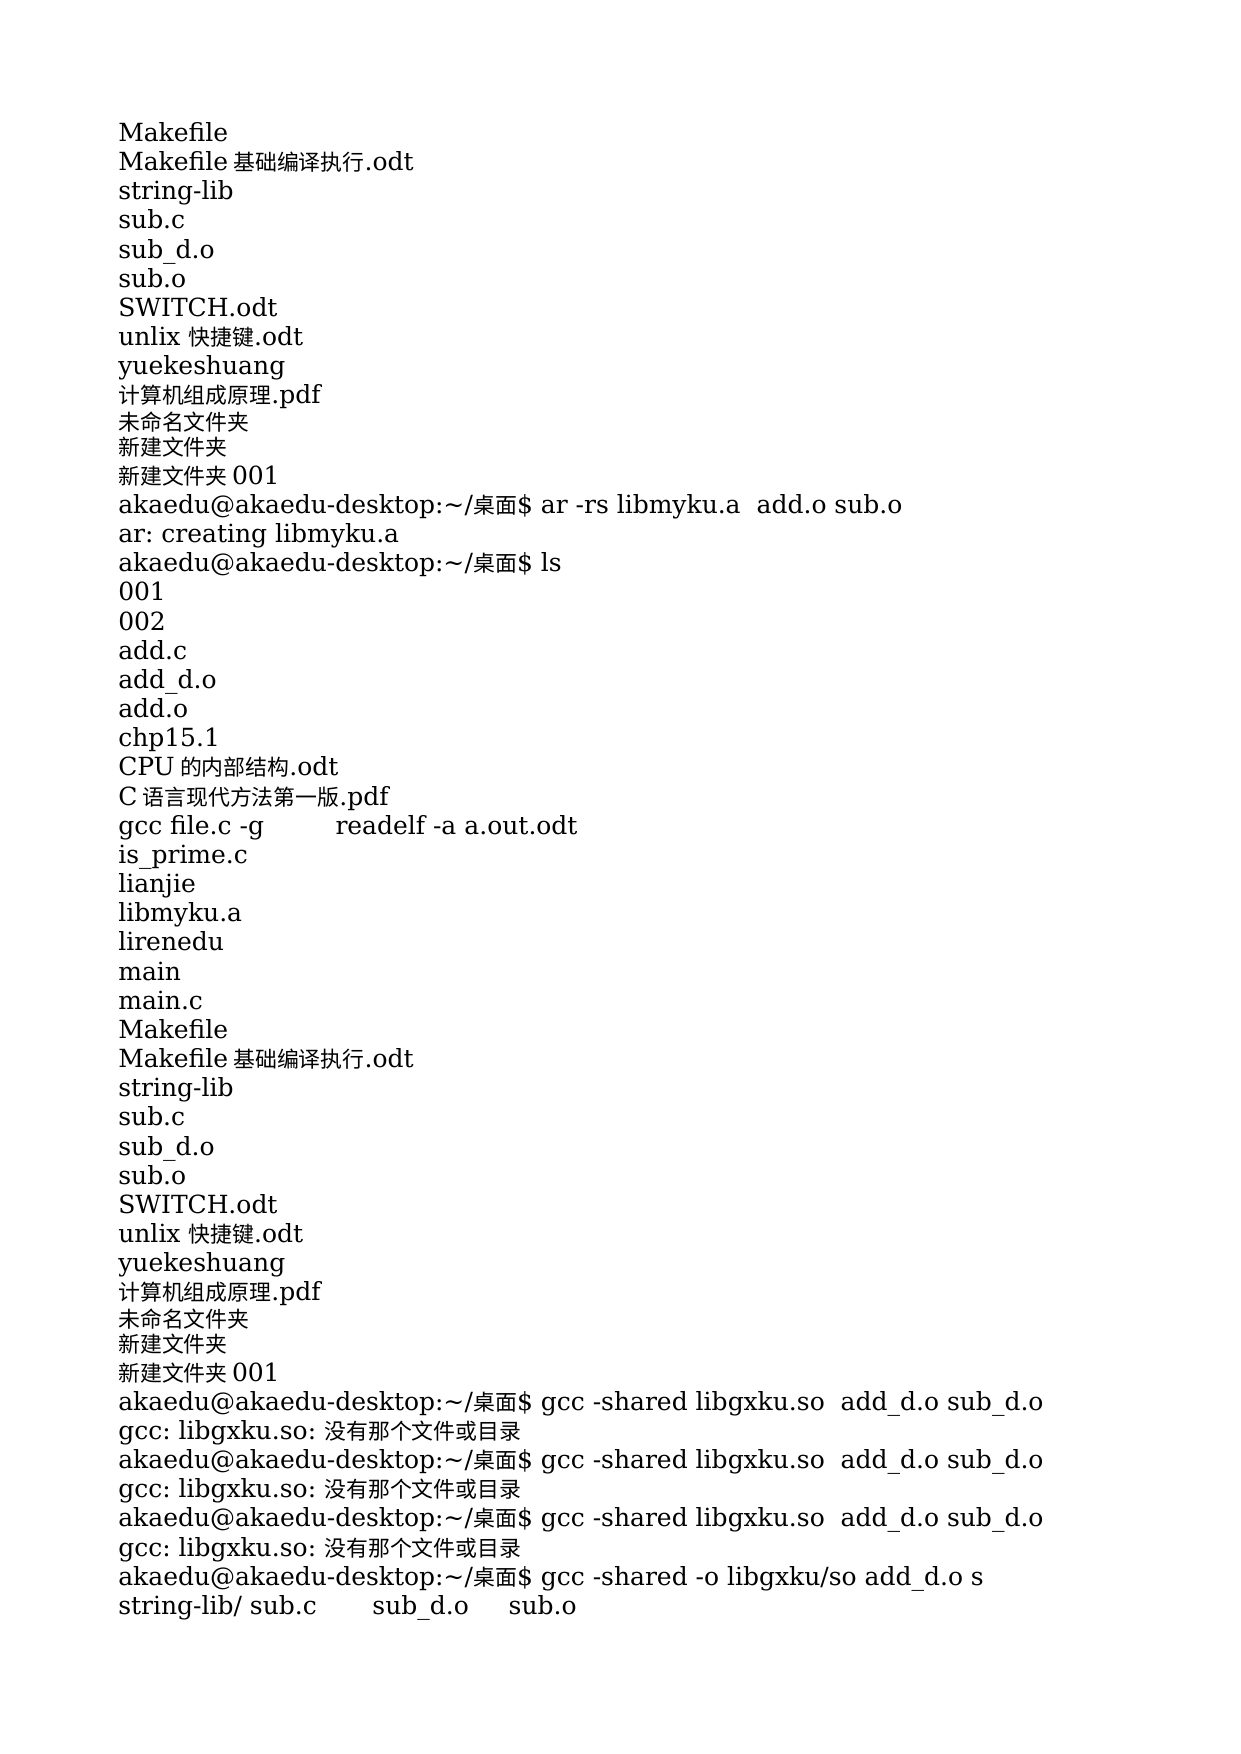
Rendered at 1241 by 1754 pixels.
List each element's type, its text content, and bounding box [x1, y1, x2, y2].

text akaedu@akaedu-desktop:~/桌面$ gcc -shared libgxku.so add_d.o sub_d.o [118, 1503, 1122, 1533]
text main.c [118, 986, 1122, 1015]
text 计算机组成原理.pdf [118, 1277, 1122, 1307]
text main [118, 957, 1122, 986]
text sub.o [118, 1161, 1122, 1190]
text unlix 快捷键.odt [118, 1219, 1122, 1248]
text akaedu@akaedu-desktop:~/桌面$ ar -rs libmyku.a add.o sub.o [118, 490, 1122, 519]
text 未命名文件夹 [118, 1307, 1122, 1332]
text Makefile [118, 118, 1122, 147]
text lirenedu [118, 927, 1122, 957]
text 002 [118, 607, 1122, 636]
text 001 [118, 577, 1122, 607]
text akaedu@akaedu-desktop:~/桌面$ ls [118, 548, 1122, 577]
text SWITCH.odt [118, 1190, 1122, 1219]
text chp15.1 [118, 723, 1122, 752]
text Makefile基础编译执行.odt [118, 147, 1122, 176]
text string-lib [118, 1073, 1122, 1102]
text sub_d.o [118, 235, 1122, 264]
text C语言现代方法第一版.pdf [118, 782, 1122, 811]
text SWITCH.odt [118, 293, 1122, 322]
text CPU的内部结构.odt [118, 752, 1122, 782]
text string-lib/ sub.c sub_d.o sub.o [118, 1591, 1122, 1620]
text gcc file.c -g readelf -a a.out.odt [118, 811, 1122, 840]
text is_prime.c [118, 840, 1122, 869]
text add_d.o [118, 665, 1122, 694]
text gcc: libgxku.so: 没有那个文件或目录 [118, 1416, 1122, 1445]
text sub.c [118, 1102, 1122, 1132]
text akaedu@akaedu-desktop:~/桌面$ gcc -shared libgxku.so add_d.o sub_d.o [118, 1445, 1122, 1474]
text lianjie [118, 869, 1122, 898]
text gcc: libgxku.so: 没有那个文件或目录 [118, 1533, 1122, 1562]
text ar: creating libmyku.a [118, 519, 1122, 548]
text 新建文件夹001 [118, 461, 1122, 490]
text 新建文件夹 [118, 435, 1122, 461]
text 新建文件夹 [118, 1332, 1122, 1358]
text unlix 快捷键.odt [118, 322, 1122, 351]
text akaedu@akaedu-desktop:~/桌面$ gcc -shared libgxku.so add_d.o sub_d.o [118, 1387, 1122, 1416]
text yuekeshuang [118, 351, 1122, 381]
text sub.o [118, 264, 1122, 293]
text 计算机组成原理.pdf [118, 381, 1122, 410]
text Makefile [118, 1015, 1122, 1044]
text yuekeshuang [118, 1248, 1122, 1277]
text gcc: libgxku.so: 没有那个文件或目录 [118, 1474, 1122, 1503]
text 新建文件夹001 [118, 1358, 1122, 1387]
text sub.c [118, 206, 1122, 235]
text add.c [118, 636, 1122, 665]
text sub_d.o [118, 1132, 1122, 1161]
text akaedu@akaedu-desktop:~/桌面$ gcc -shared -o libgxku/so add_d.o s [118, 1562, 1122, 1591]
text string-lib [118, 176, 1122, 206]
text libmyku.a [118, 898, 1122, 927]
text 未命名文件夹 [118, 410, 1122, 435]
text Makefile基础编译执行.odt [118, 1044, 1122, 1073]
text add.o [118, 694, 1122, 723]
